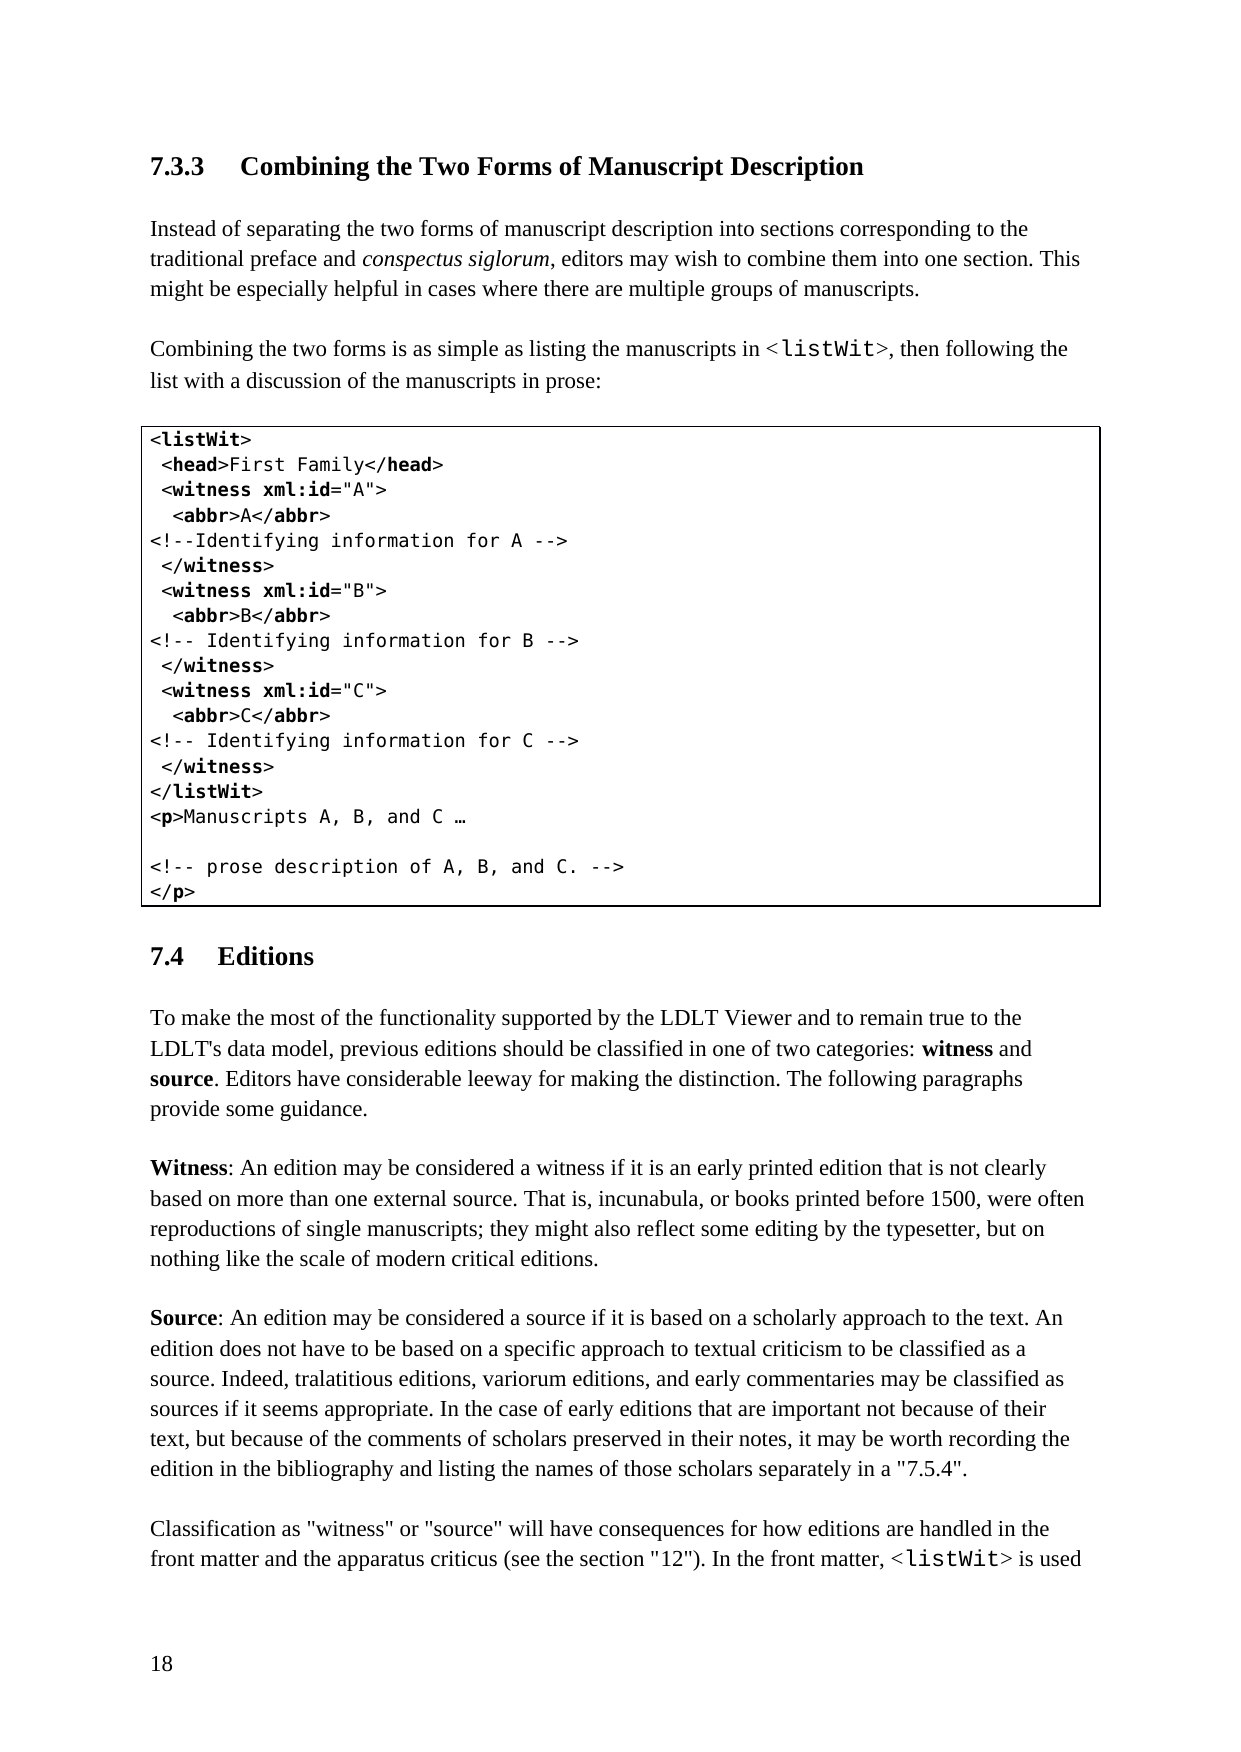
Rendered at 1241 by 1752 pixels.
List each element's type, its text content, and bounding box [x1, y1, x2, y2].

text <listWit> <head>First Family</head> <witness xml:id="A"> <abbr>A</abbr> <!--Identifying information for A --> </witness> <witness xml:id="B"> <abbr>B</abbr> <!-- Identifying information for B --> </witness> <witness xml:id="C"> <abbr>C</abbr> <!-- Identifying information for C --> </witness> </listWit> <p>Manuscripts A, B, and C … <!-- prose description of A, B, and C. --> </p> [142, 427, 1099, 905]
text Source: An edition may be considered a source if it is based on a scholarly approach to the text. An edition does not have to be based on a specific approach to textual criticism to be classified as a source. Indeed, tralatitious editions, variorum editions, and early commentaries may be classified as sources if it seems appropriate. In the case of early editions that are important not because of their text, but because of the comments of scholars preserved in their notes, it may be worth recording the edition in the bibliography and listing the names of those scholars separately in a "7.5.4". [150, 1304, 1090, 1482]
text To make the most of the functionality supported by the LDLT Viewer and to remain true to the LDLT's data model, previous editions should be classified in one of two categories: witness and source. Editors have considerable leeway for making the distinction. The following paragraphs provide some guidance. [150, 1004, 1090, 1121]
text Classification as "witness" or "source" will have consequences for how editions are handled in the front matter and the apparatus criticus (see the section "12"). In the front matter, <listWit> is used [150, 1515, 1090, 1573]
text Instead of separating the two forms of manuscript description into sections corresponding to the traditional preface and conspectus siglorum, editors may wish to combine them into one section. This might be especially helpful in cases where there are multiple groups of manuscripts. [150, 215, 1090, 302]
subtitle Combining the Two Forms of Manuscript Description [150, 150, 1090, 181]
text Combining the two forms is as simple as listing the manuscripts in <listWit>, then following the list with a discussion of the manuscripts in prose: [150, 335, 1090, 393]
subtitle Editions [150, 939, 1090, 971]
text Witness: An edition may be considered a witness if it is an early printed edition that is not clearly based on more than one external source. That is, incunabula, or books printed before 1500, were often reproductions of single manuscripts; they might also reflect some editing by the typesetter, but on nothing like the scale of modern critical editions. [150, 1154, 1090, 1271]
